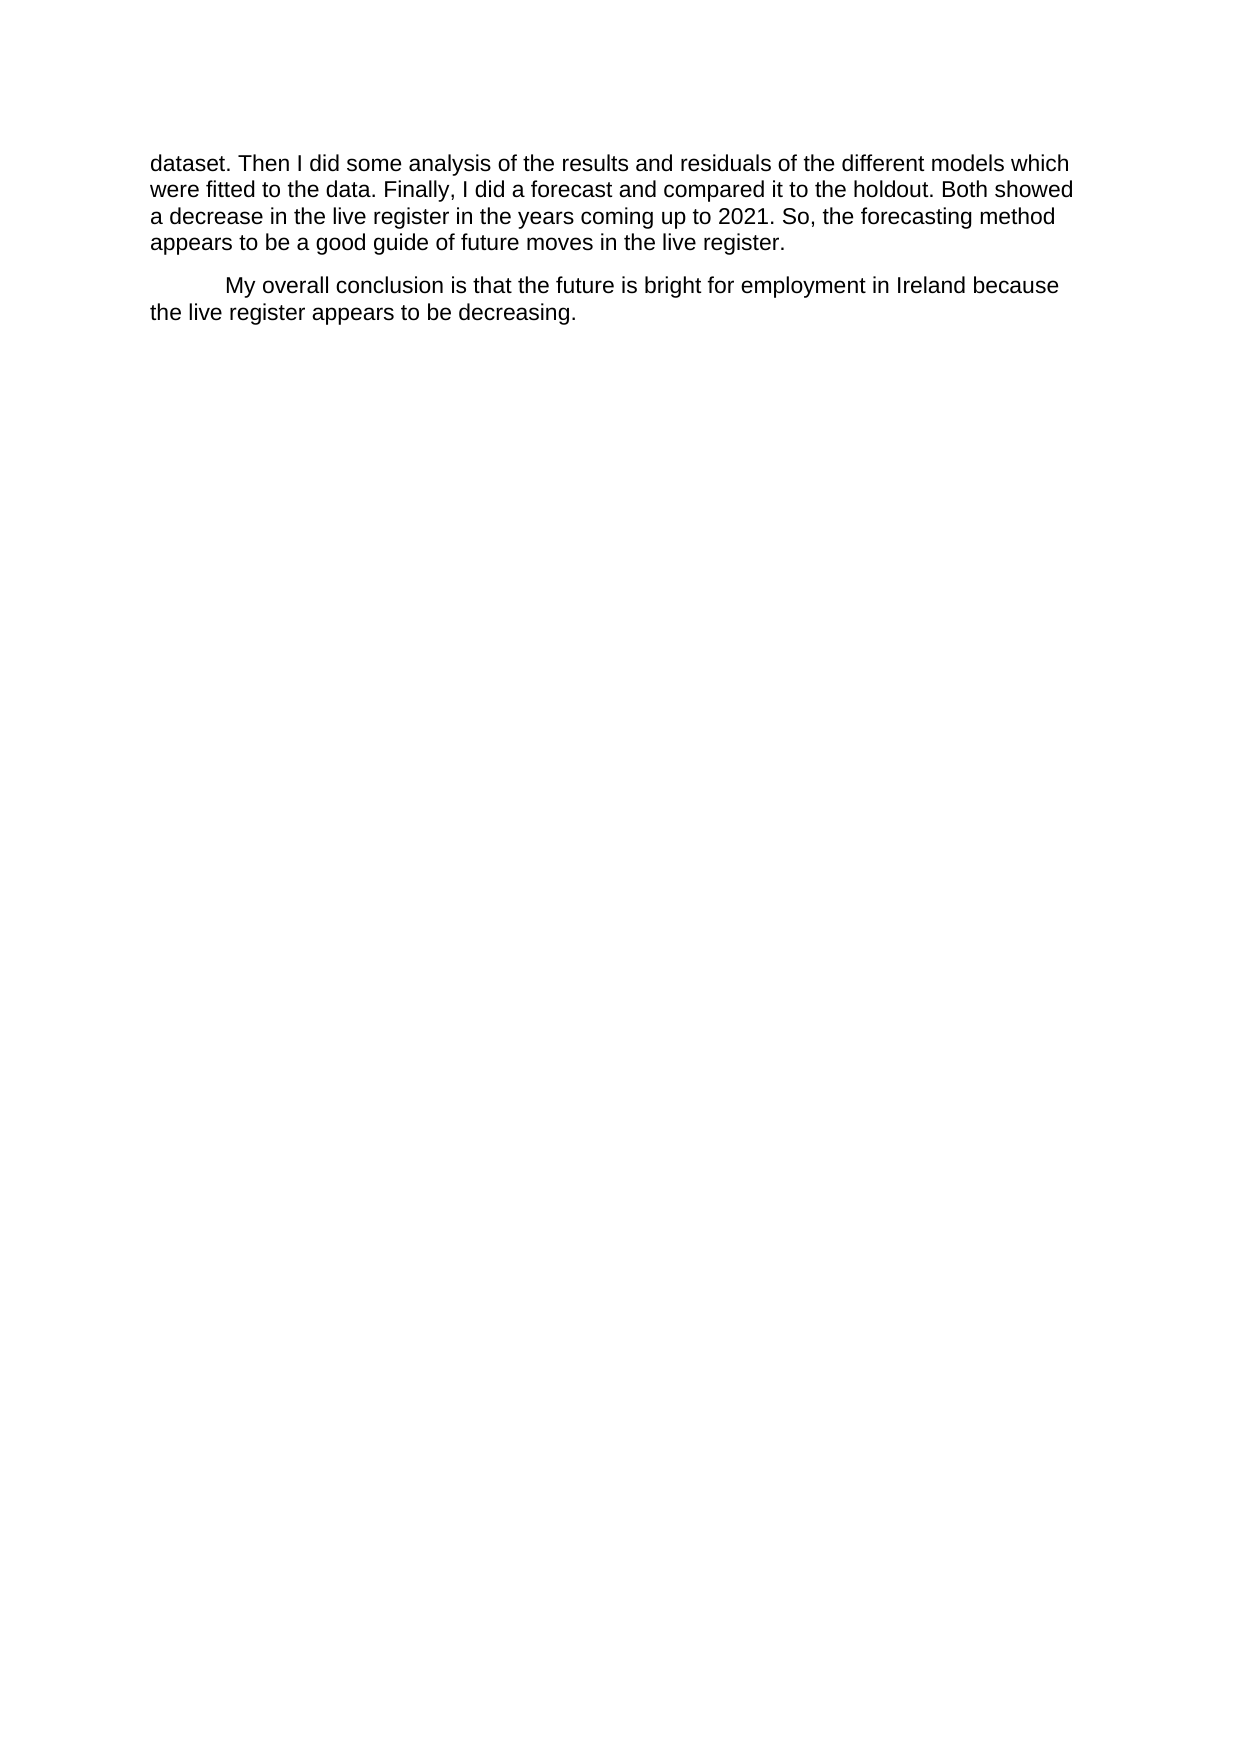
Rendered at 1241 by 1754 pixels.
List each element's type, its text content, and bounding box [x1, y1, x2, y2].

text dataset. Then I did some analysis of the results and residuals of the different models which were fitted to the data. Finally, I did a forecast and compared it to the holdout. Both showed a decrease in the live register in the years coming up to 2021. So, the forecasting method appears to be a good guide of future moves in the live register. [150, 150, 1090, 255]
text My overall conclusion is that the future is bright for employment in Ireland because the live register appears to be decreasing. [150, 272, 1090, 325]
